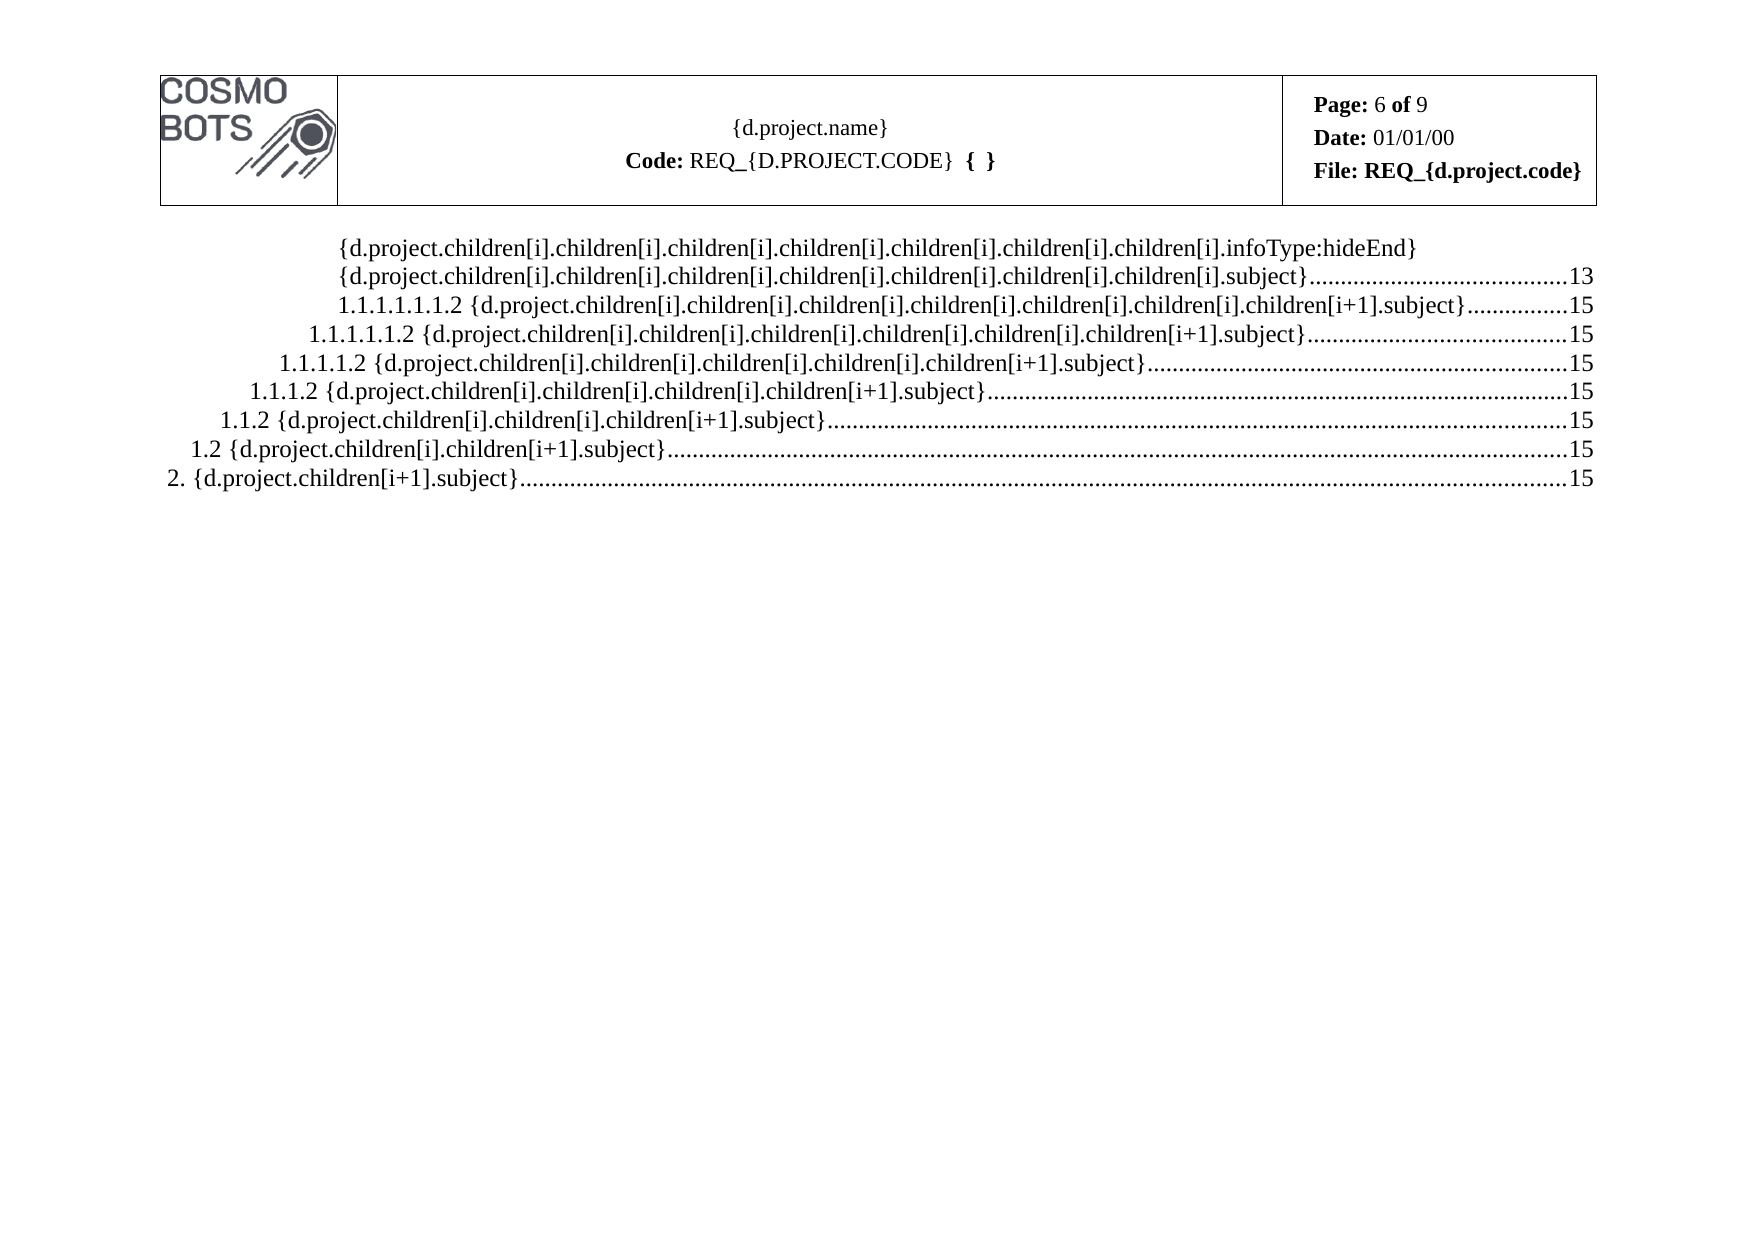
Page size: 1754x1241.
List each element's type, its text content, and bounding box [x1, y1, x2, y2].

text 1.1.1.2 {d.project.children[i].children[i].children[i].children[i+1].subject} 15 [249, 376, 1593, 405]
text 1.1.1.1.1.1.2 {d.project.children[i].children[i].children[i].children[i].children[i].children[i].children[i+1].subject} 15 [337, 290, 1593, 319]
text 1.1.1.1.1.2 {d.project.children[i].children[i].children[i].children[i].children[i].children[i+1].subject} 15 [308, 319, 1593, 348]
text 1.1.1.1.1.1.1 {d.project.children[i].children[i].children[i].children[i].children[i].children[i].children[i].infoType:ifEQ(1):hideBegin}{d.project.children[i].children[i].children[i].children[i].children[i].children[i].children[i].identifier}: {d.project.children[i].children[i].children[i].children[i].children[i].children[i].children[i].infoType:hideEnd} {d.project.children[i].children[i].children[i].children[i].children[i].children[i].children[i].subject} 13 [337, 233, 1593, 290]
text 1.1.1.1.2 {d.project.children[i].children[i].children[i].children[i].children[i+1].subject} 15 [278, 348, 1593, 376]
picture [161, 77, 337, 179]
text 2. {d.project.children[i+1].subject} 15 [161, 463, 1593, 491]
text 1.2 {d.project.children[i].children[i+1].subject} 15 [190, 434, 1593, 463]
text 1.1.2 {d.project.children[i].children[i].children[i+1].subject} 15 [219, 405, 1593, 434]
